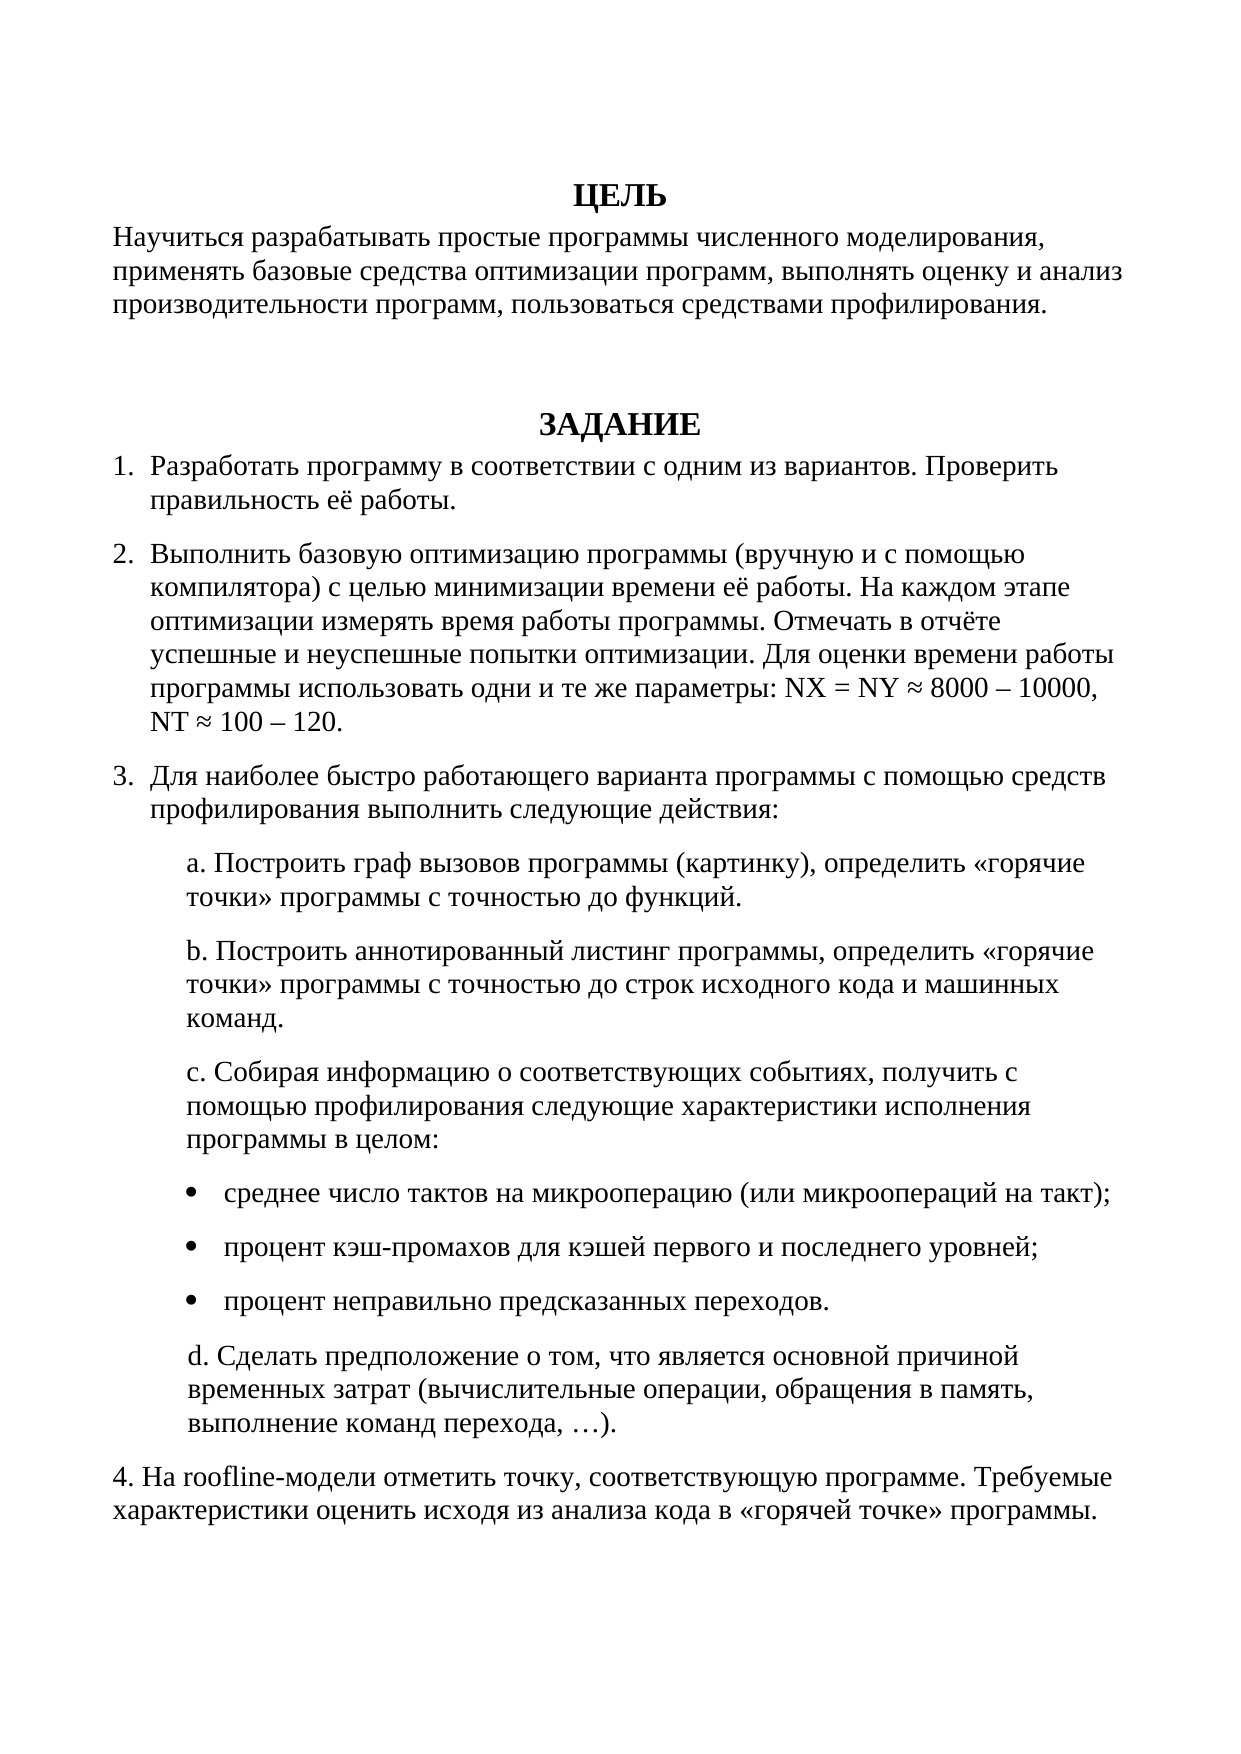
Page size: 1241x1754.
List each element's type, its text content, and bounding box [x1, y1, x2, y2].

text 4. На roofline-модели отметить точку, соответствующую программе. Требуемые характеристики оценить исходя из анализа кода в «горячей точке» программы. [112, 1459, 1128, 1526]
list Для наиболее быстро работающего варианта программы с помощью средств профилирования выполнить следующие действия: [112, 758, 1128, 825]
text Научиться разрабатывать простые программы численного моделирования, применять базовые средства оптимизации программ, выполнять оценку и анализ производительности программ, пользоваться средствами профилирования. [112, 219, 1128, 320]
text d. Сделать предположение о том, что является основной причиной временных затрат (вычислительные операции, обращения в память, выполнение команд перехода, …). [187, 1338, 1128, 1438]
text c. Собирая информацию о соответствующих событиях, получить с помощью профилирования следующие характеристики исполнения программы в целом: [186, 1054, 1128, 1155]
subtitle ЦЕЛЬ [112, 175, 1128, 213]
text b. Построить аннотированный листинг программы, определить «горячие точки» программы с точностью до строк исходного кода и машинных команд. [186, 933, 1128, 1033]
text a. Построить граф вызовов программы (картинку), определить «горячие точки» программы с точностью до функций. [186, 845, 1128, 912]
subtitle ЗАДАНИЕ [112, 404, 1128, 442]
list среднее число тактов на микрооперацию (или микроопераций на такт); [186, 1175, 1128, 1209]
list Разработать программу в соответствии с одним из вариантов. Проверить правильность её работы. [112, 448, 1128, 515]
list процент неправильно предсказанных переходов. [186, 1283, 1128, 1317]
list процент кэш-промахов для кэшей первого и последнего уровней; [186, 1229, 1128, 1263]
list Выполнить базовую оптимизацию программы (вручную и с помощью компилятора) с целью минимизации времени её работы. На каждом этапе оптимизации измерять время работы программы. Отмечать в отчёте успешные и неуспешные попытки оптимизации. Для оценки времени работы программы использовать одни и те же параметры: NX = NY ≈ 8000 – 10000, NT ≈ 100 – 120. [112, 536, 1128, 737]
